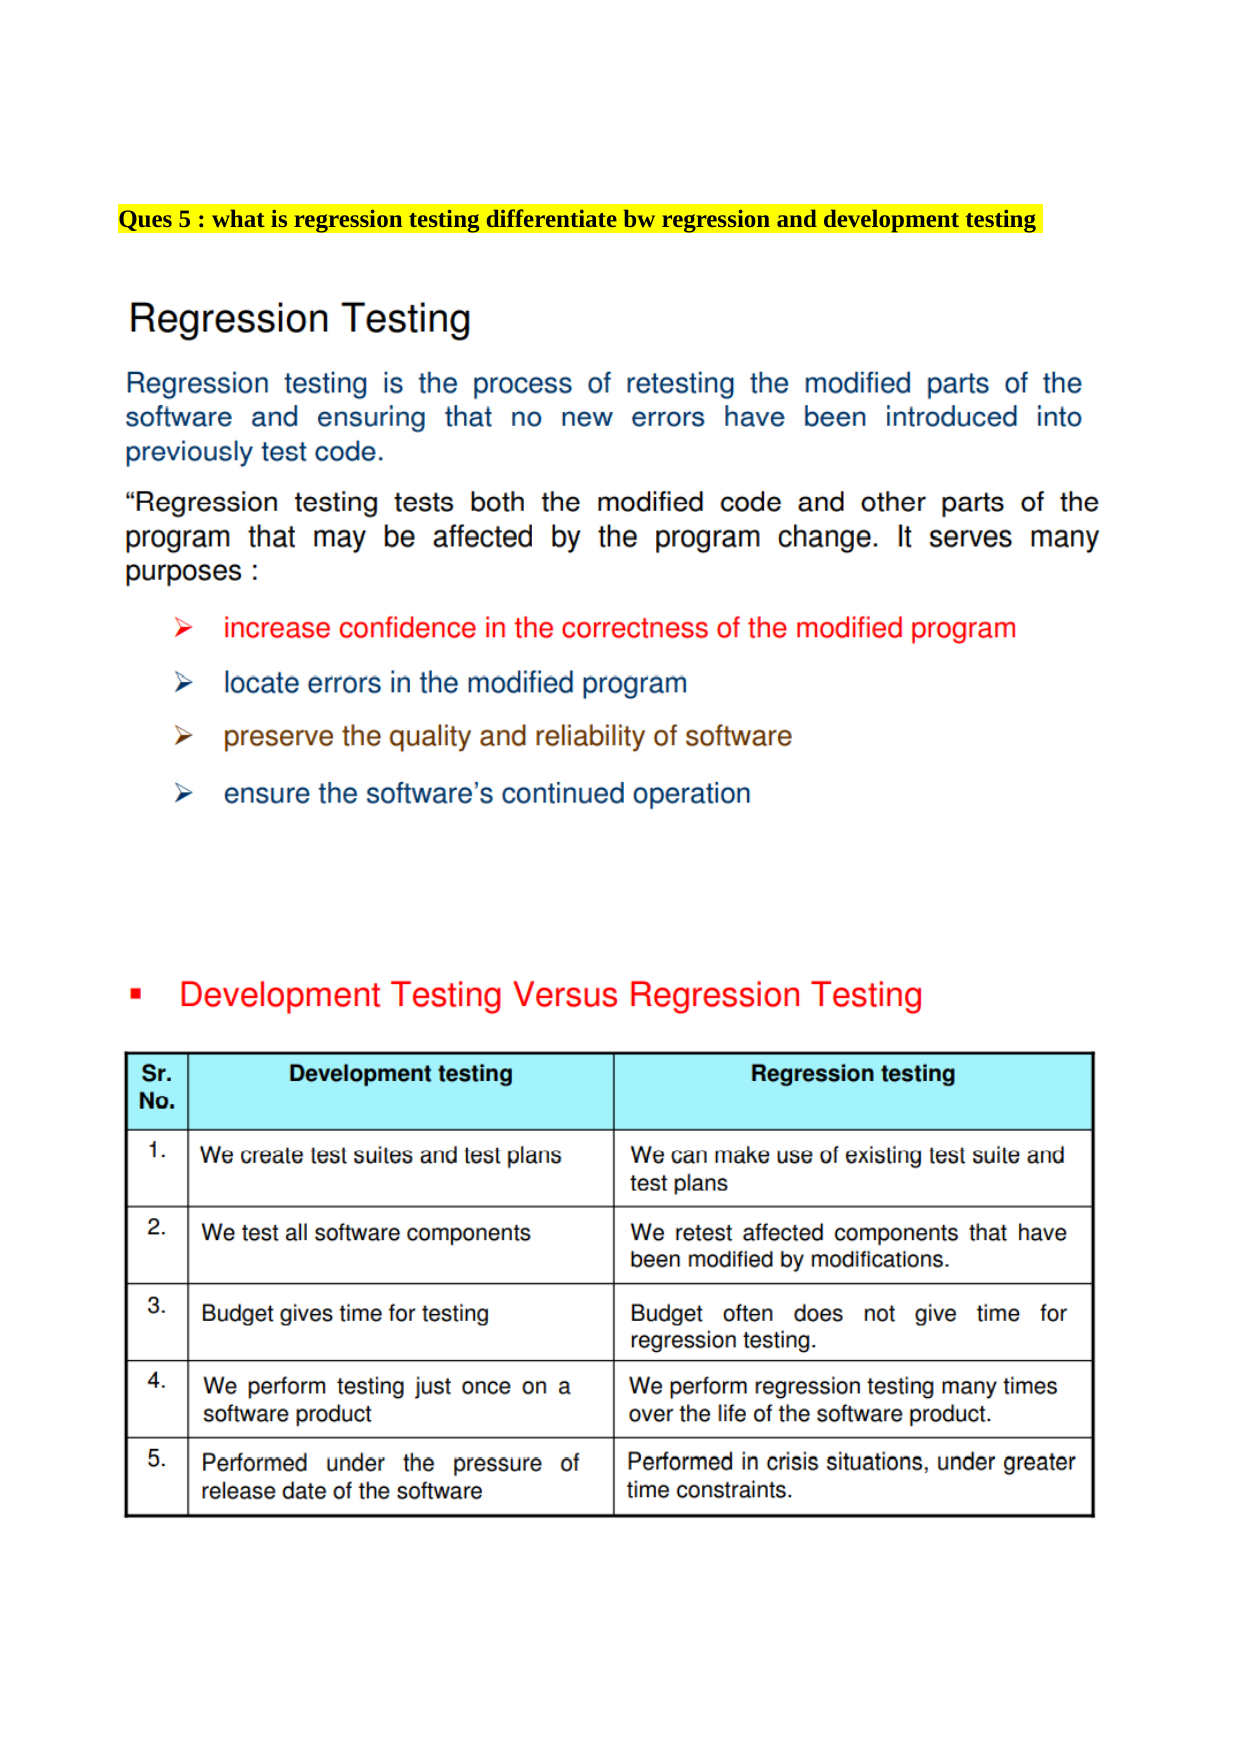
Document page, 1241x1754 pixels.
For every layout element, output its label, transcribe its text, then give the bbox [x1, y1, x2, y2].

text Ques 5 : what is regression testing differentiate bw regression and development testing [118, 147, 1122, 233]
picture [111, 976, 1116, 1540]
picture [118, 288, 1123, 851]
